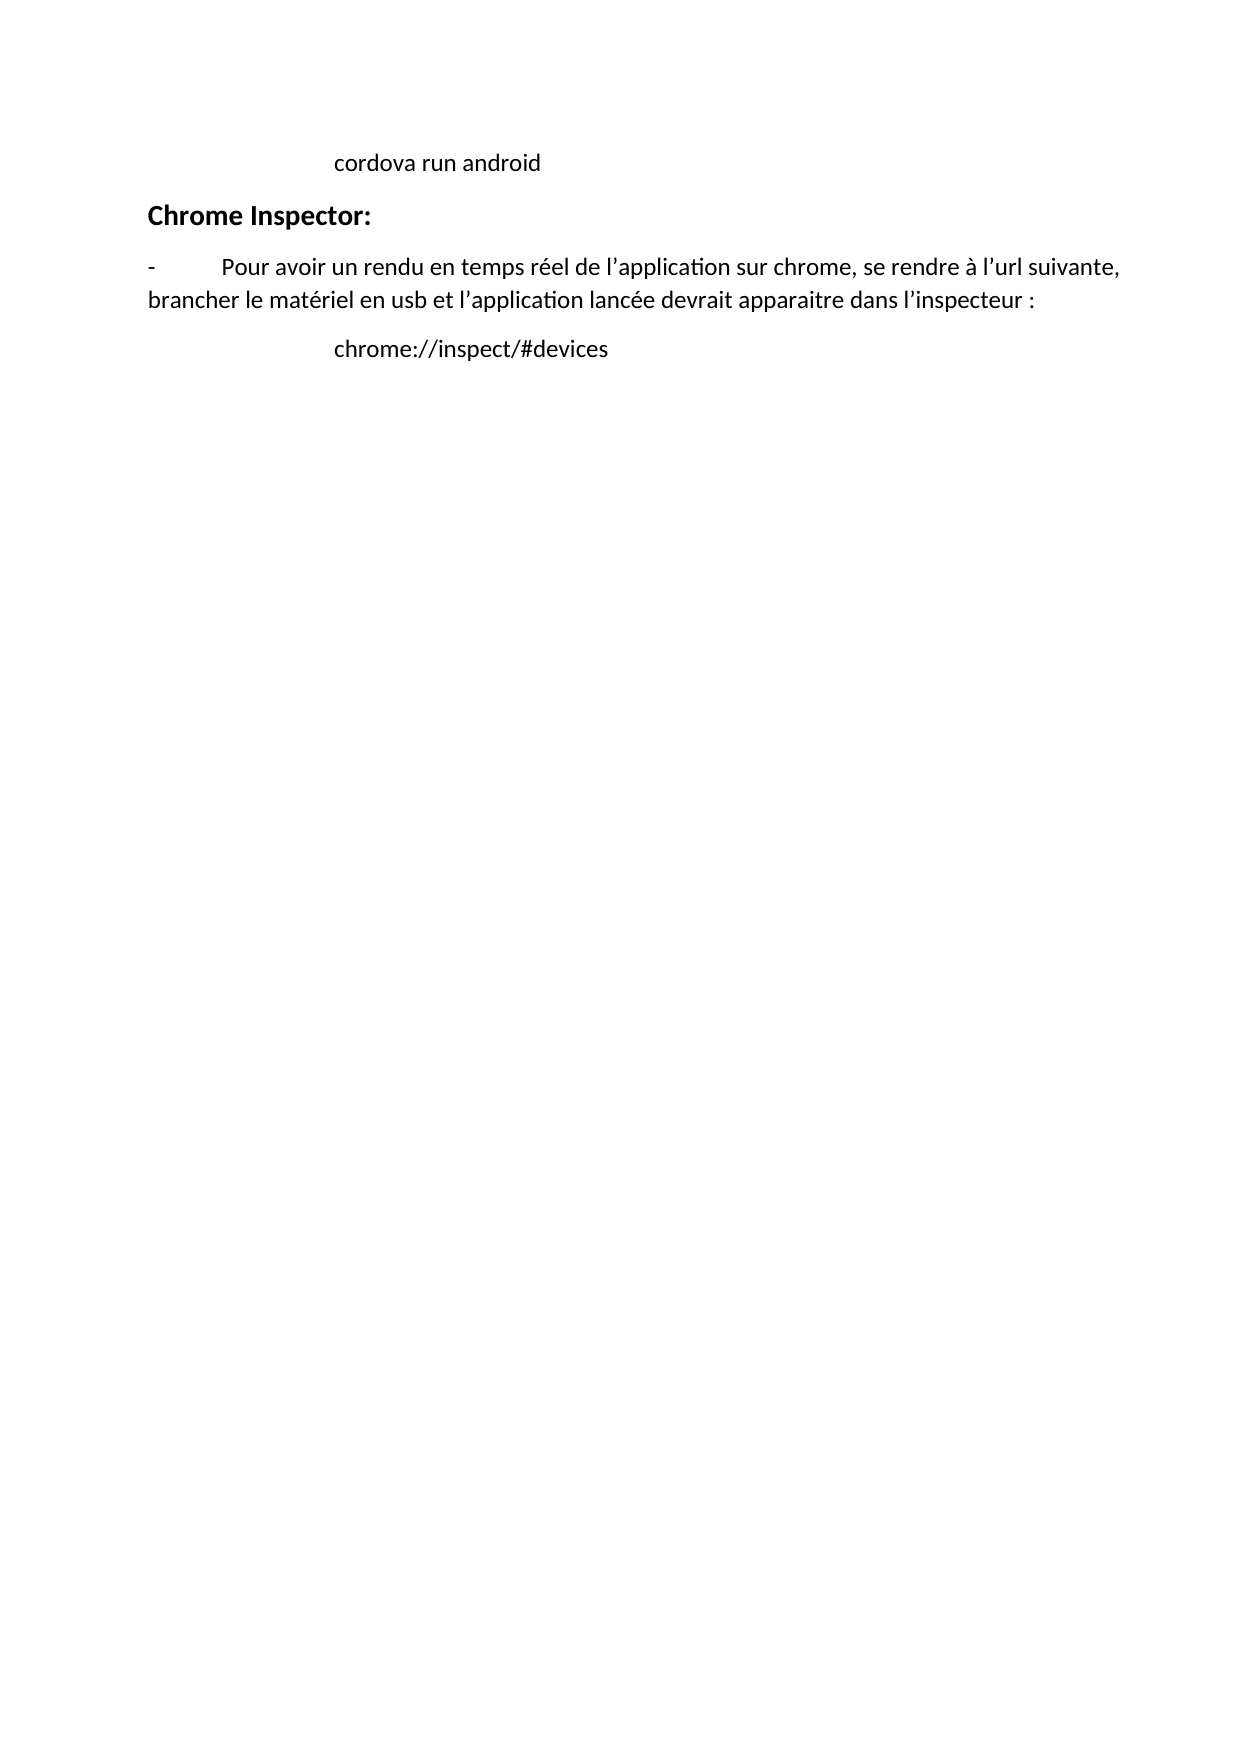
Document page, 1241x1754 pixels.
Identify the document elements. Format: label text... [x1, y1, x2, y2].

list chrome://inspect/#devices [334, 333, 1196, 364]
list cordova run android [334, 148, 1196, 178]
list Pour avoir un rendu en temps réel de l’application sur chrome, se rendre à l’url suivante, brancher le matériel en usb et l’application lancée devrait apparaitre dans l’inspecteur : [148, 252, 1196, 315]
text Chrome Inspector: [148, 197, 1196, 232]
